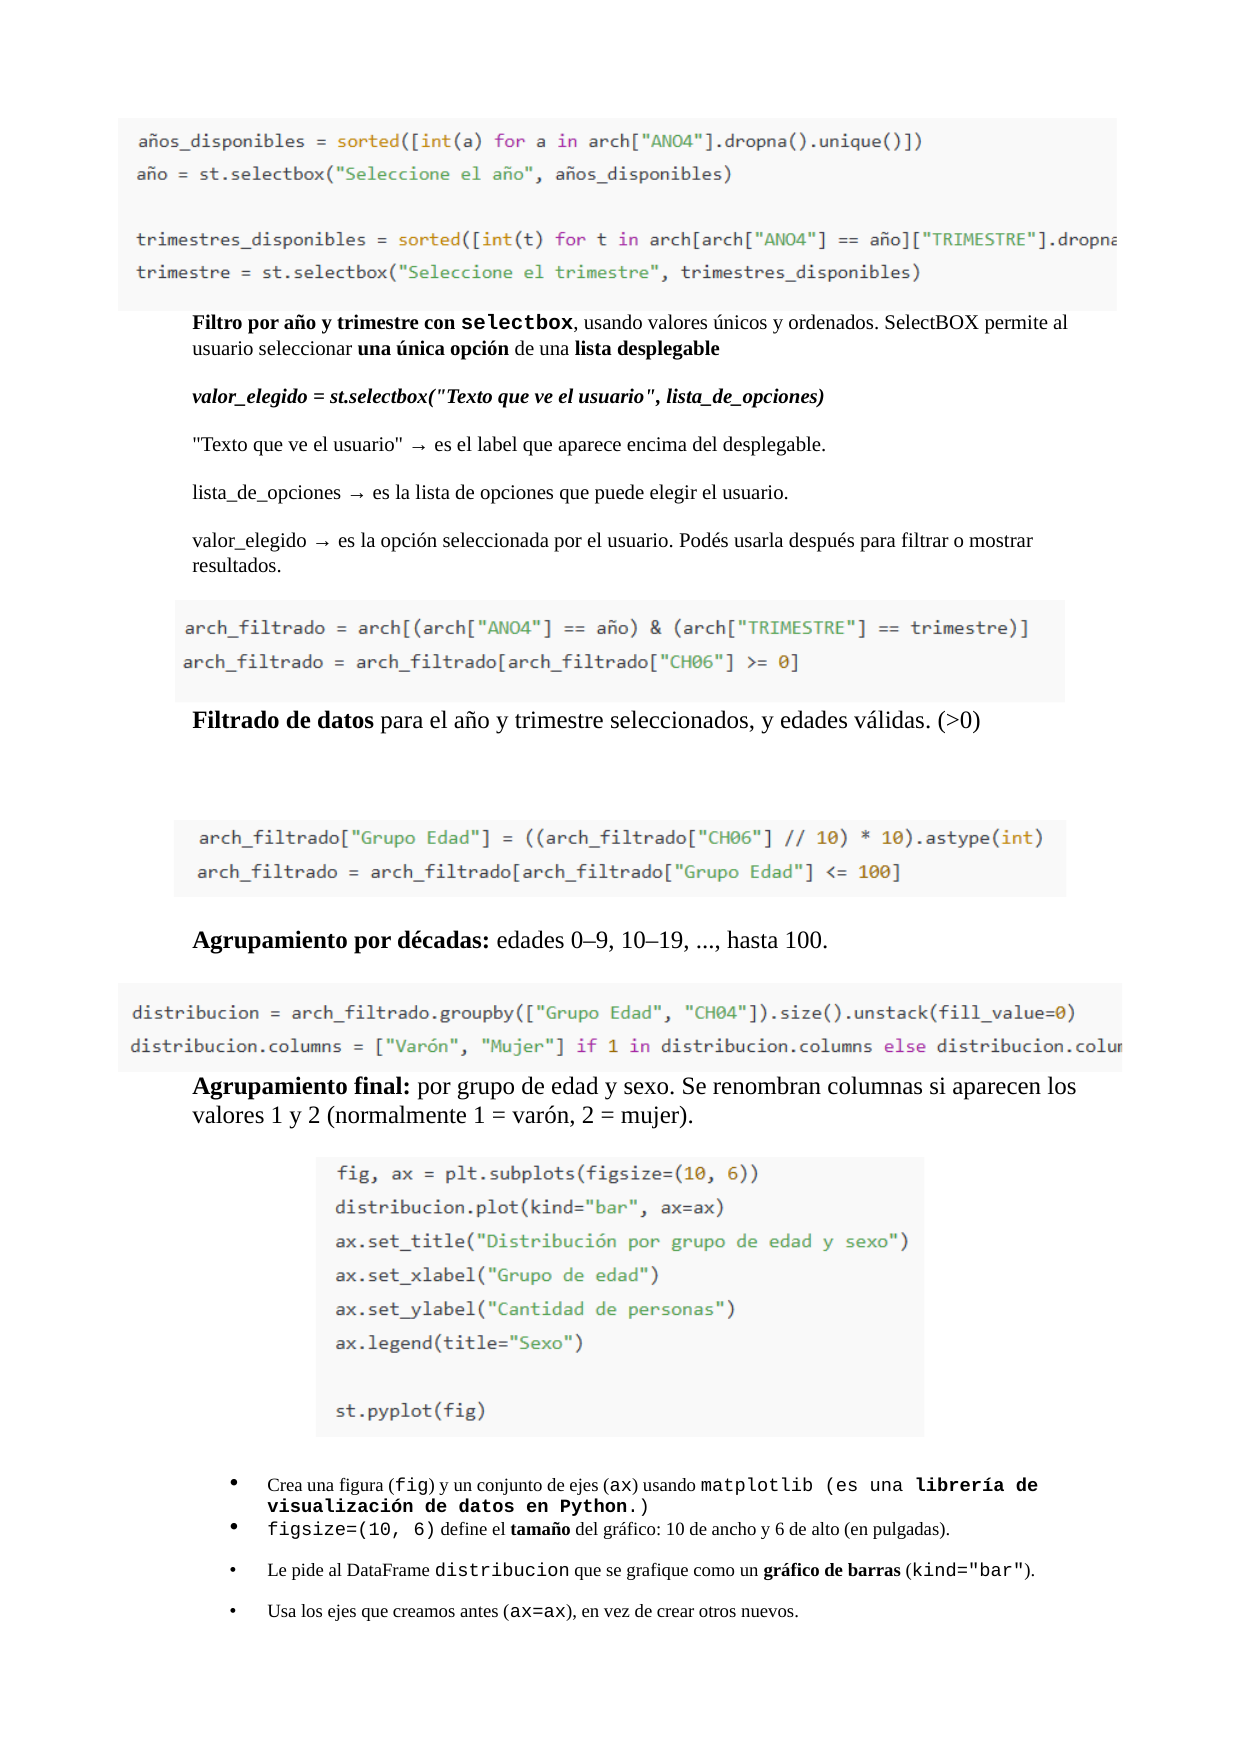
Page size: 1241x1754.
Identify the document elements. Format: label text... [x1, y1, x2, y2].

text Agrupamiento final: por grupo de edad y sexo. Se renombran columnas si aparecen los valores 1 y 2 (normalmente 1 = varón, 2 = mujer). [118, 1072, 1122, 1129]
text "Texto que ve el usuario" → es el label que aparece encima del desplegable. [118, 432, 1122, 456]
text Filtrado de datos para el año y trimestre seleccionados, y edades válidas. (>0) [118, 601, 1122, 734]
picture [118, 118, 1123, 311]
picture [315, 1157, 925, 1437]
text Agrupamiento por décadas: edades 0–9, 10–19, ..., hasta 100. [118, 926, 1122, 954]
picture [175, 600, 1065, 706]
text lista_de_opciones → es la lista de opciones que puede elegir el usuario. [118, 480, 1122, 504]
list Le pide al DataFrame distribucion que se grafique como un gráfico de barras (kind="bar"). [229, 1559, 1122, 1582]
picture [118, 983, 1123, 1072]
list Usa los ejes que creamos antes (ax=ax), en vez de crear otros nuevos. [229, 1600, 1122, 1623]
list Crea una figura (fig) y un conjunto de ejes (ax) usando matplotlib (es una librería de visualización de datos en Python.) [229, 1474, 1122, 1518]
picture [173, 820, 1067, 897]
text valor_elegido = st.selectbox("Texto que ve el usuario", lista_de_opciones) [118, 384, 1122, 408]
text valor_elegido → es la opción seleccionada por el usuario. Podés usarla después para filtrar o mostrar resultados. [118, 528, 1122, 577]
list figsize=(10, 6) define el tamaño del gráfico: 10 de ancho y 6 de alto (en pulgadas). [229, 1518, 1122, 1541]
text Filtro por año y trimestre con selectbox, usando valores únicos y ordenados. SelectBOX permite al usuario seleccionar una única opción de una lista desplegable [118, 311, 1122, 360]
